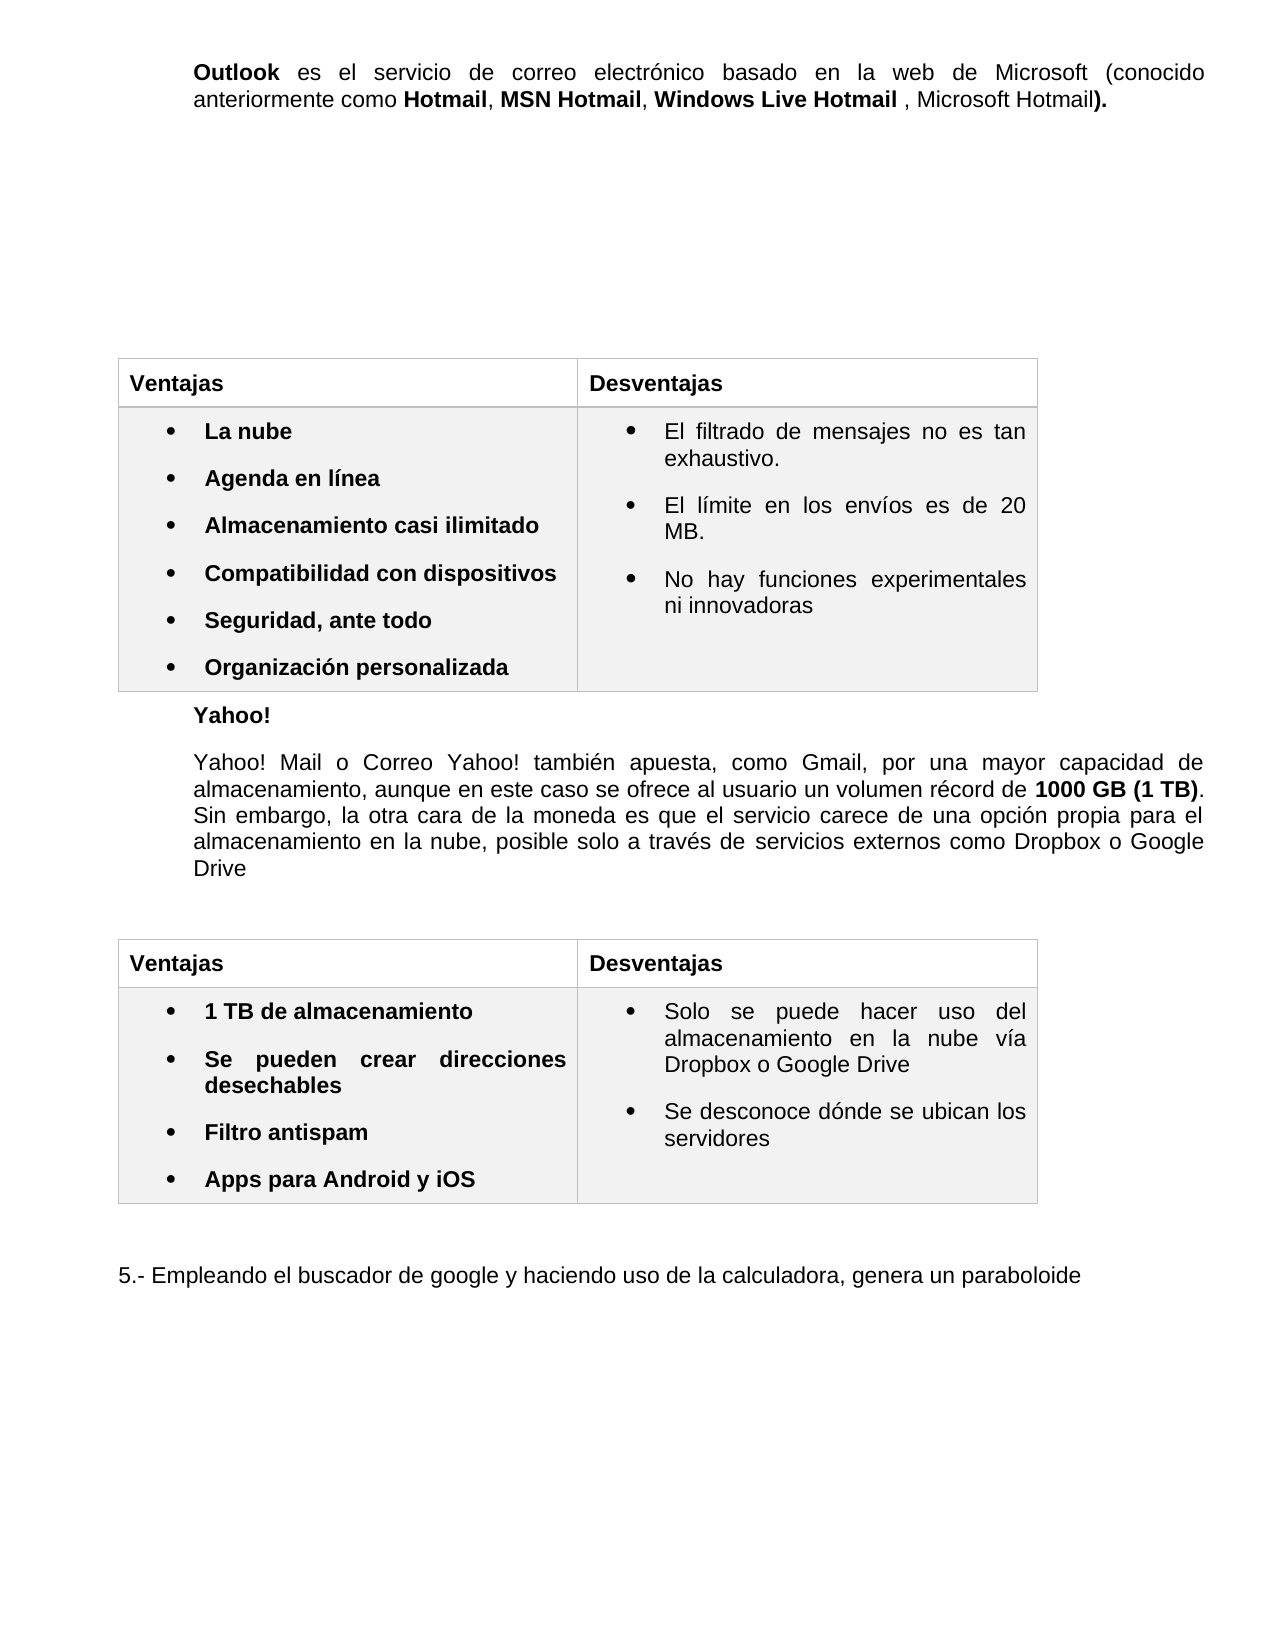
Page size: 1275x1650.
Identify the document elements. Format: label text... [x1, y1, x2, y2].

table_cell El filtrado de mensajes no es tan exhaustivo. El lí­mite en los enví­os es de 20 MB. No hay funciones experimentales ni innovadoras [578, 408, 1037, 691]
table_header Desventajas [578, 359, 1037, 406]
table_cell La nube Agenda en línea Almacenamiento casi ilimitado Compatibilidad con dispositivos Seguridad, ante todo Organización personalizada [119, 408, 577, 691]
table_header Ventajas [119, 359, 577, 406]
table_header Desventajas [578, 940, 1037, 987]
text 5.- Empleando el buscador de google y haciendo uso de la calculadora, genera un paraboloide [118, 1262, 1205, 1288]
text Yahoo! Mail o Correo Yahoo! también apuesta, como Gmail, por una mayor capacidad de almacenamiento, aunque en este caso se ofrece al usuario un volumen récord de 1000 GB (1 TB). Sin embargo, la otra cara de la moneda es que el servicio carece de una opción propia para el almacenamiento en la nube, posible solo a través de servicios externos como Dropbox o Google Drive [193, 749, 1205, 881]
text Yahoo! [118, 702, 1205, 728]
table_header Ventajas [119, 940, 577, 987]
table_cell Solo se puede hacer uso del almacenamiento en la nube vía Dropbox o Google Drive Se desconoce dónde se ubican los servidores [578, 988, 1037, 1203]
table_cell 1 TB de almacenamiento Se pueden crear direcciones desechables Filtro antispam Apps para Android y iOS [119, 988, 577, 1203]
text Outlook es el servicio de correo electrónico basado en la web de Microsoft (conocido anteriormente como Hotmail, MSN Hotmail, Windows Live Hotmail , Microsoft Hotmail). [193, 59, 1205, 112]
